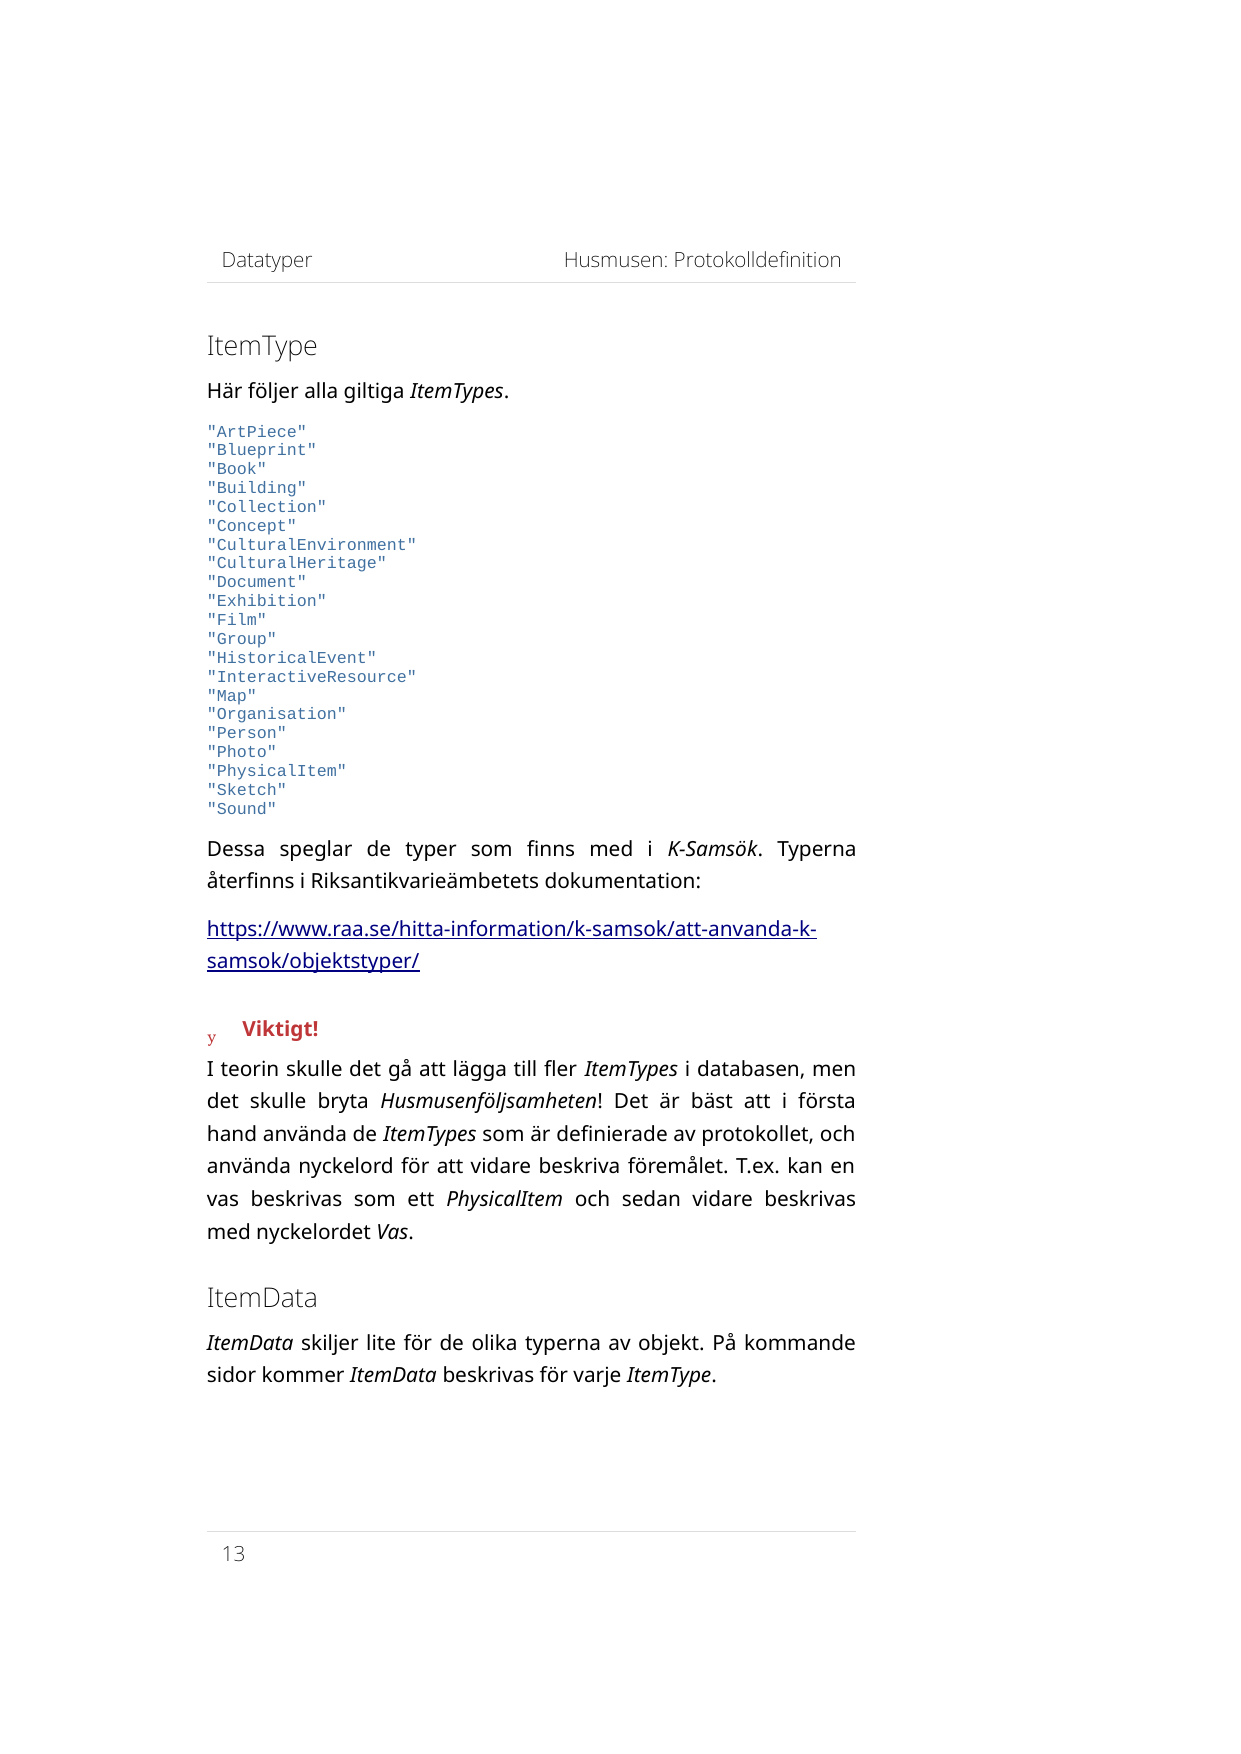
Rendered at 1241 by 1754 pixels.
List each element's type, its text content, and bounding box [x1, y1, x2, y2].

text "PhysicalItem" [207, 762, 856, 781]
text "InteractiveResource" [207, 668, 856, 687]
text "Document" [207, 574, 856, 593]
text Här följer alla giltiga ItemTypes. [207, 376, 856, 404]
subtitle ItemData [207, 1279, 856, 1316]
text "Organisation" [207, 706, 856, 725]
text "Map" [207, 687, 856, 706]
text "Book" [207, 461, 856, 480]
text "Sound" [207, 800, 856, 819]
text "CulturalHeritage" [207, 555, 856, 574]
text https://www.raa.se/hitta-information/k-samsok/att-anvanda-k-samsok/objektstyper/ [207, 914, 856, 975]
text "Film" [207, 612, 856, 631]
text "Building" [207, 480, 856, 498]
text "HistoricalEvent" [207, 649, 856, 668]
text ItemData skiljer lite för de olika typerna av objekt. På kommande sidor kommer ItemData beskrivas för varje ItemType. [207, 1328, 856, 1389]
text "Person" [207, 725, 856, 744]
text "CulturalEnvironment" [207, 536, 856, 555]
text "Photo" [207, 744, 856, 762]
text "Group" [207, 631, 856, 649]
text "Collection" [207, 498, 856, 517]
subtitle ItemType [207, 327, 856, 363]
text "Sketch" [207, 781, 856, 800]
text "ArtPiece" [207, 423, 856, 442]
list Viktigt! [207, 1008, 856, 1048]
text "Exhibition" [207, 593, 856, 612]
text I teorin skulle det gå att lägga till fler ItemTypes i databasen, men det skulle bryta Husmusenföljsamheten! Det är bäst att i första hand använda de ItemTypes som är definierade av protokollet, och använda nyckelord för att vidare beskriva föremålet. T.ex. kan en vas beskrivas som ett PhysicalItem och sedan vidare beskrivas med nyckelordet Vas. [207, 1054, 856, 1245]
text "Concept" [207, 517, 856, 536]
text "Blueprint" [207, 442, 856, 461]
text Dessa speglar de typer som finns med i K-Samsök. Typerna återfinns i Riksantikvarieämbetets dokumentation: [207, 834, 856, 895]
